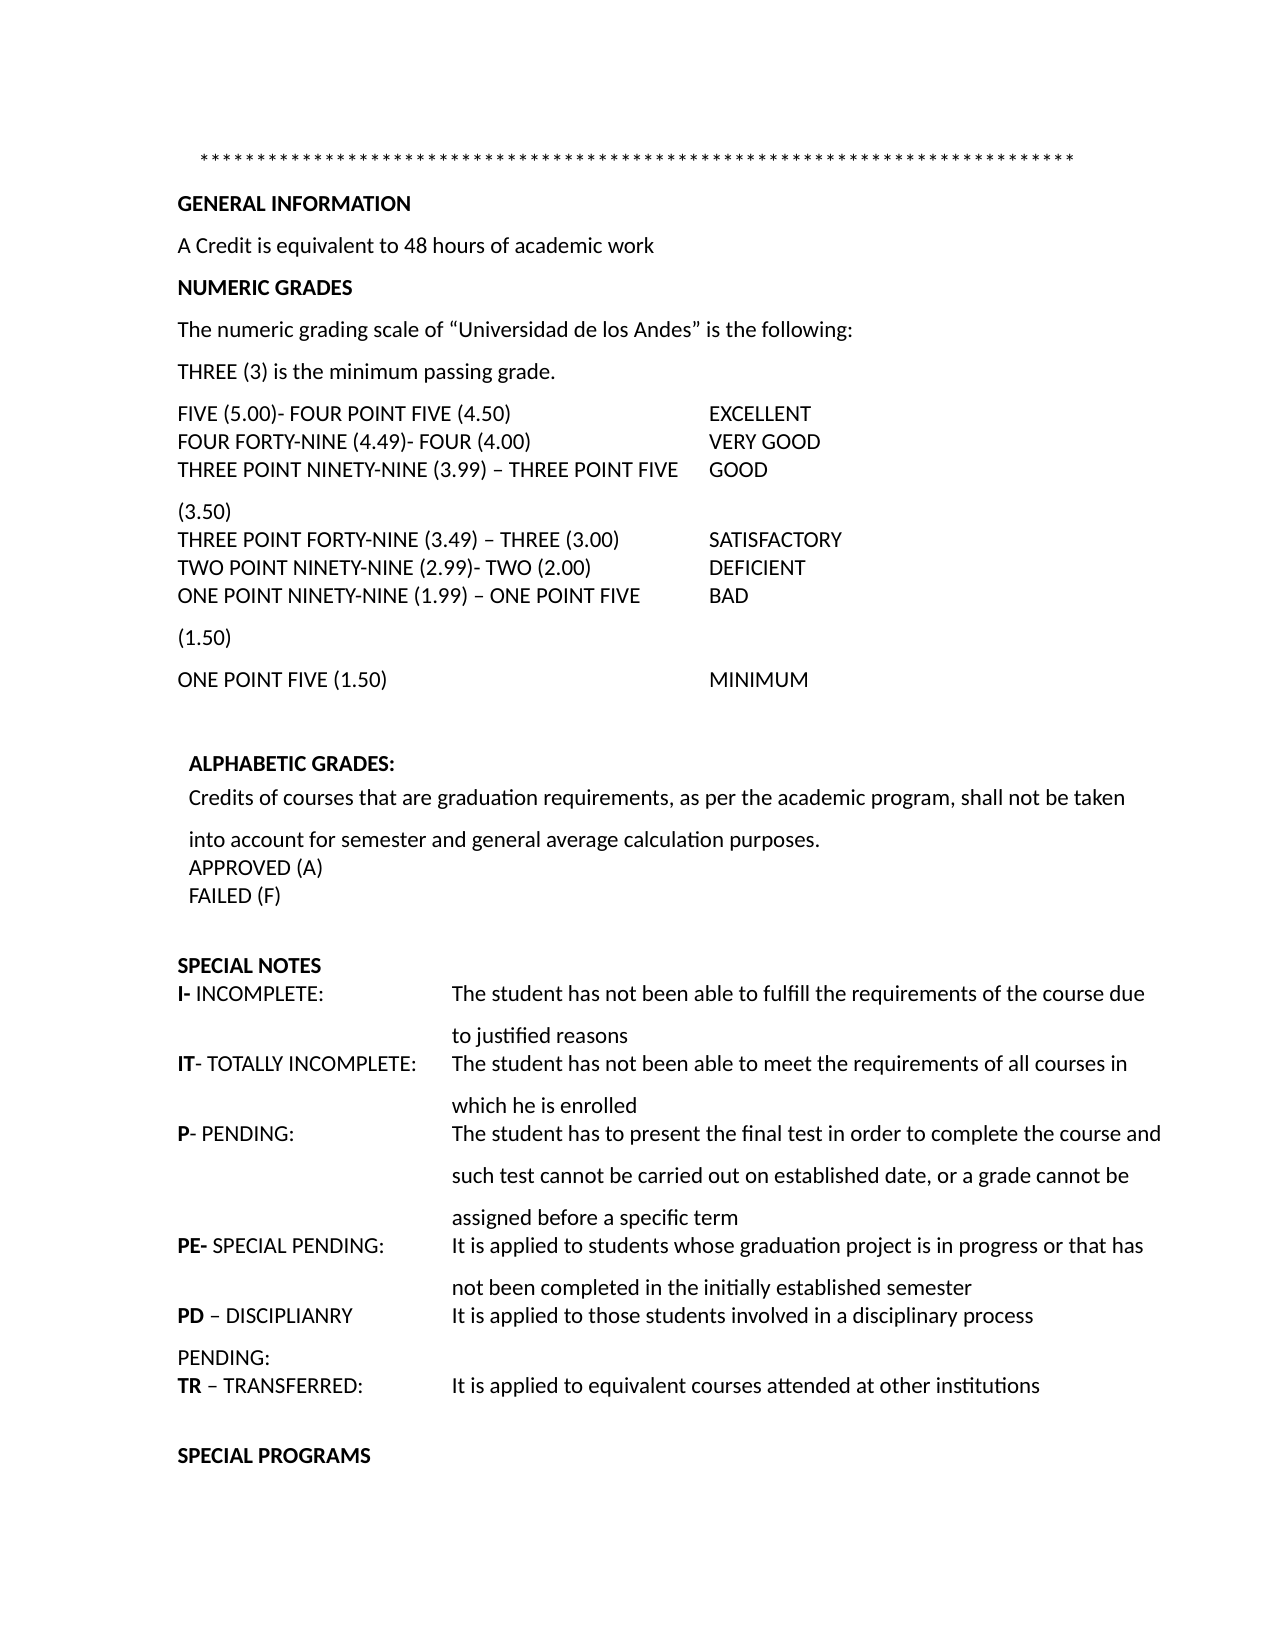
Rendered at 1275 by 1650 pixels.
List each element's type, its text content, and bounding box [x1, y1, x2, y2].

text ***************************************************************************** [177, 148, 1098, 176]
table_cell I- INCOMPLETE: [166, 979, 440, 1049]
table_cell APPROVED (A) [177, 853, 1148, 881]
table_cell THREE POINT NINETY-NINE (3.99) – THREE POINT FIVE (3.50) [166, 456, 698, 526]
table_header [440, 951, 1174, 979]
table_header [177, 722, 1148, 749]
table_cell It is applied to equivalent courses attended at other institutions [440, 1371, 1174, 1399]
table_cell FOUR FORTY-NINE (4.49)- FOUR (4.00) [166, 428, 698, 456]
table_cell FAILED (F) [177, 881, 1148, 909]
table_cell DEFICIENT [698, 554, 1082, 582]
subtitle GENERAL INFORMATION [177, 189, 1098, 218]
table_cell BAD MINIMUM [698, 582, 1082, 693]
table_cell GOOD [698, 456, 1082, 526]
table_header EXCELLENT [698, 400, 1082, 427]
subtitle NUMERIC GRADES [177, 273, 1098, 302]
table_cell PD – DISCIPLIANRY PENDING: [166, 1301, 440, 1371]
table_cell THREE POINT FORTY-NINE (3.49) – THREE (3.00) [166, 526, 698, 553]
table_cell [698, 694, 1082, 722]
table_cell Credits of courses that are graduation requirements, as per the academic program, shall not be taken into account for semester and general average calculation purposes. [177, 783, 1148, 853]
table_header FIVE (5.00)- FOUR POINT FIVE (4.50) [166, 400, 698, 427]
table_cell The student has not been able to fulfill the requirements of the course due to justified reasons [440, 979, 1174, 1049]
text THREE (3) is the minimum passing grade. [177, 357, 1098, 386]
table_cell The student has to present the final test in order to complete the course and such test cannot be carried out on established date, or a grade cannot be assigned before a specific term [440, 1119, 1174, 1231]
table_cell It is applied to those students involved in a disciplinary process [440, 1301, 1174, 1371]
table_cell P- PENDING: [166, 1119, 440, 1231]
table_cell VERY GOOD [698, 428, 1082, 456]
table_header SPECIAL NOTES [166, 951, 440, 979]
table_cell IT- TOTALLY INCOMPLETE: [166, 1049, 440, 1119]
subtitle A Credit is equivalent to 48 hours of academic work [177, 232, 1098, 259]
table_cell The student has not been able to meet the requirements of all courses in which he is enrolled [440, 1049, 1174, 1119]
table_cell TR ­– TRANSFERRED: [166, 1371, 440, 1399]
table_cell PE- SPECIAL PENDING: [166, 1231, 440, 1301]
table_cell SATISFACTORY [698, 526, 1082, 553]
table_cell ONE POINT NINETY-NINE (1.99) – ONE POINT FIVE (1.50) ONE POINT FIVE (1.50) [166, 582, 698, 693]
table_cell TWO POINT NINETY-NINE (2.99)- TWO (2.00) [166, 554, 698, 582]
text The numeric grading scale of “Universidad de los Andes” is the following: [177, 316, 1098, 343]
table_cell It is applied to students whose graduation project is in progress or that has not been completed in the initially established semester [440, 1231, 1174, 1301]
table_cell [166, 694, 698, 722]
subtitle SPECIAL PROGRAMS [177, 1441, 1098, 1469]
table_cell ALPHABETIC GRADES: [177, 750, 1148, 783]
